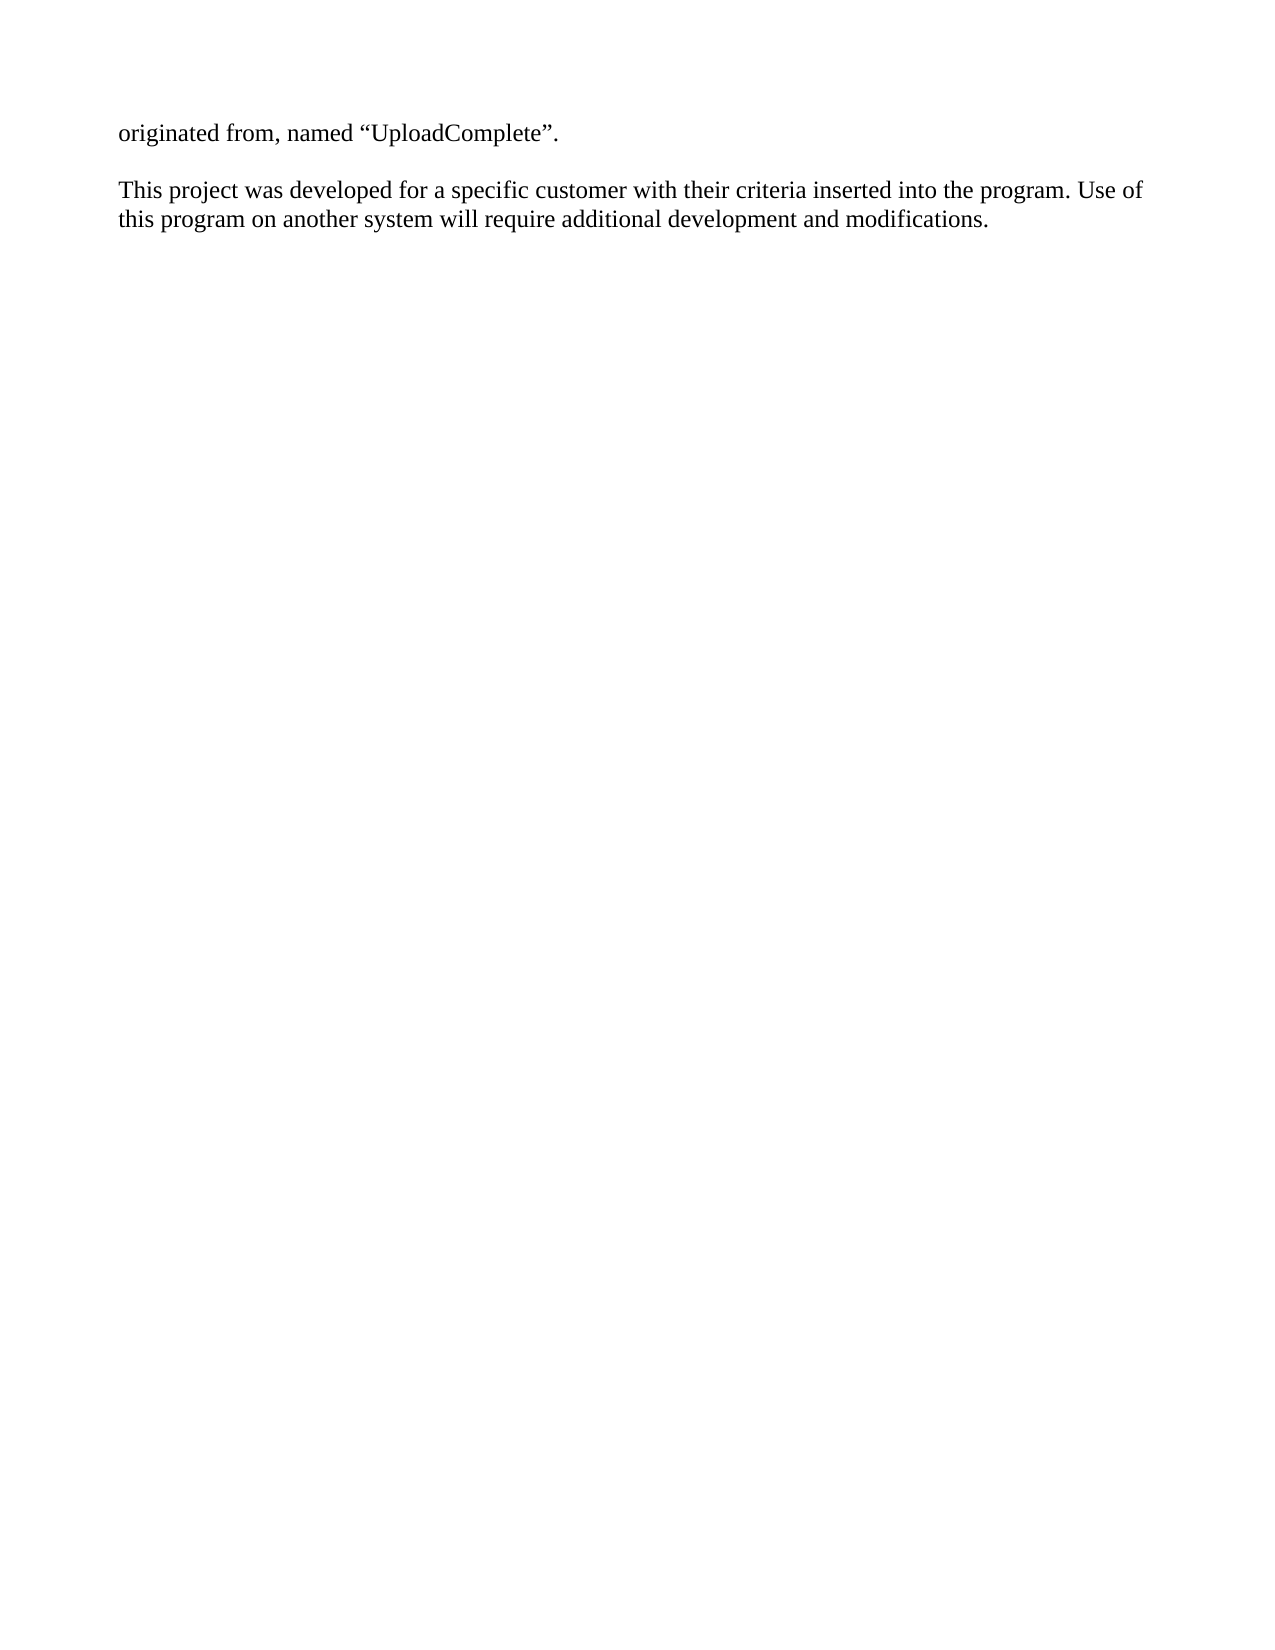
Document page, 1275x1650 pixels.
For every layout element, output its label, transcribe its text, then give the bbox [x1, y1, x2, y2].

text This project was developed for a specific customer with their criteria inserted into the program. Use of this program on another system will require additional development and modifications. [118, 176, 1157, 233]
text originated from, named “UploadComplete”. [118, 118, 1157, 147]
